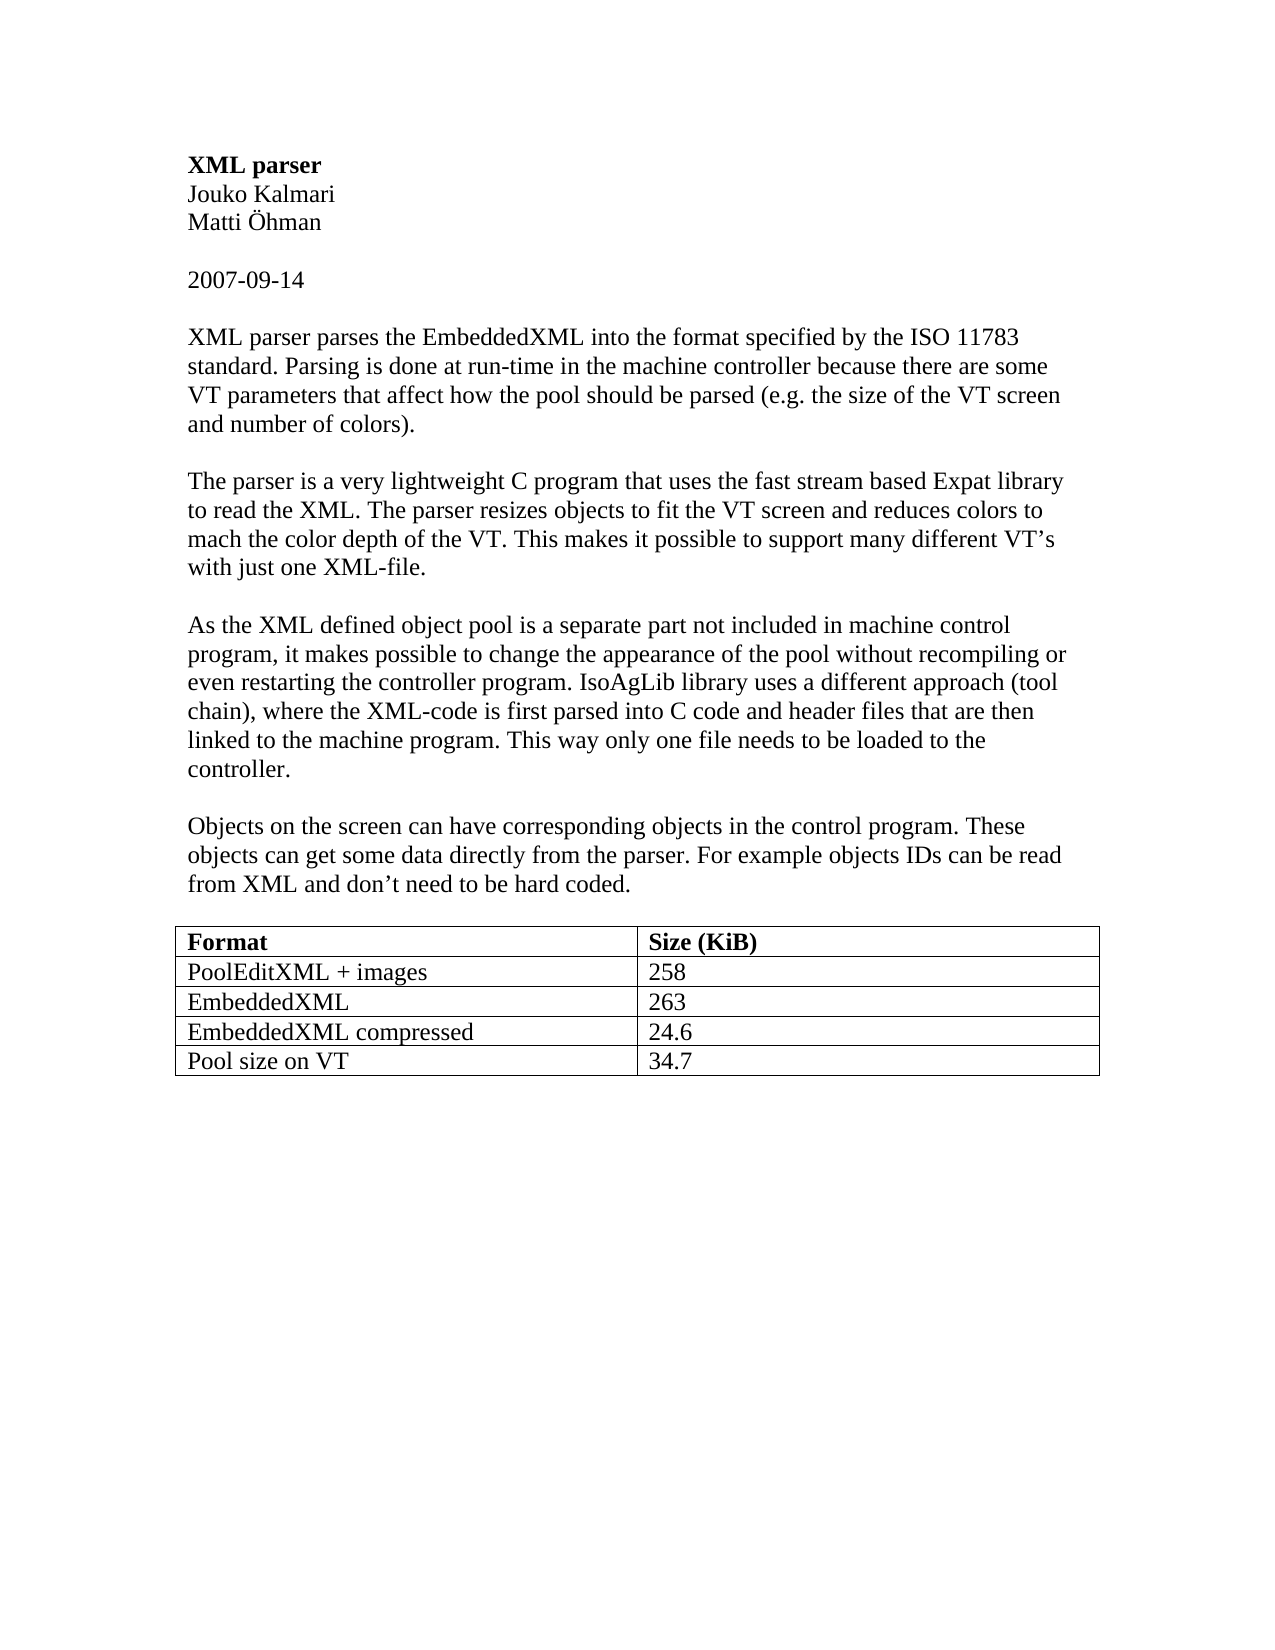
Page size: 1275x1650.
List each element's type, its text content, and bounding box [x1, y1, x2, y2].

table_cell PoolEditXML + images [176, 957, 637, 986]
text The parser is a very lightweight C program that uses the fast stream based Expat library to read the XML. The parser resizes objects to fit the VT screen and reduces colors to mach the color depth of the VT. This makes it possible to support many different VT’s with just one XML-file. [187, 466, 1087, 581]
text As the XML defined object pool is a separate part not included in machine control program, it makes possible to change the appearance of the pool without recompiling or even restarting the controller program. IsoAgLib library uses a different approach (tool chain), where the XML-code is first parsed into C code and header files that are then linked to the machine program. This way only one file needs to be loaded to the controller. [187, 581, 1087, 782]
text XML parser [187, 150, 1087, 179]
table_cell EmbeddedXML compressed [176, 1017, 637, 1045]
text XML parser parses the EmbeddedXML into the format specified by the ISO 11783 standard. Parsing is done at run-time in the machine controller because there are some VT parameters that affect how the pool should be parsed (e.g. the size of the VT screen and number of colors). [187, 322, 1087, 437]
table_header Format [176, 927, 637, 956]
text Matti Öhman [187, 207, 1087, 236]
table_cell 34.7 [638, 1046, 1099, 1075]
table_cell 263 [638, 987, 1099, 1016]
text Objects on the screen can have corresponding objects in the control program. These objects can get some data directly from the parser. For example objects IDs can be read from XML and don’t need to be hard coded. [187, 811, 1087, 897]
table_cell 24.6 [638, 1017, 1099, 1045]
text 2007-09-14 [187, 265, 1087, 294]
table_cell 258 [638, 957, 1099, 986]
table_cell EmbeddedXML [176, 987, 637, 1016]
table_header Size (KiB) [638, 927, 1099, 956]
table_cell Pool size on VT [176, 1046, 637, 1075]
text Jouko Kalmari [187, 179, 1087, 207]
